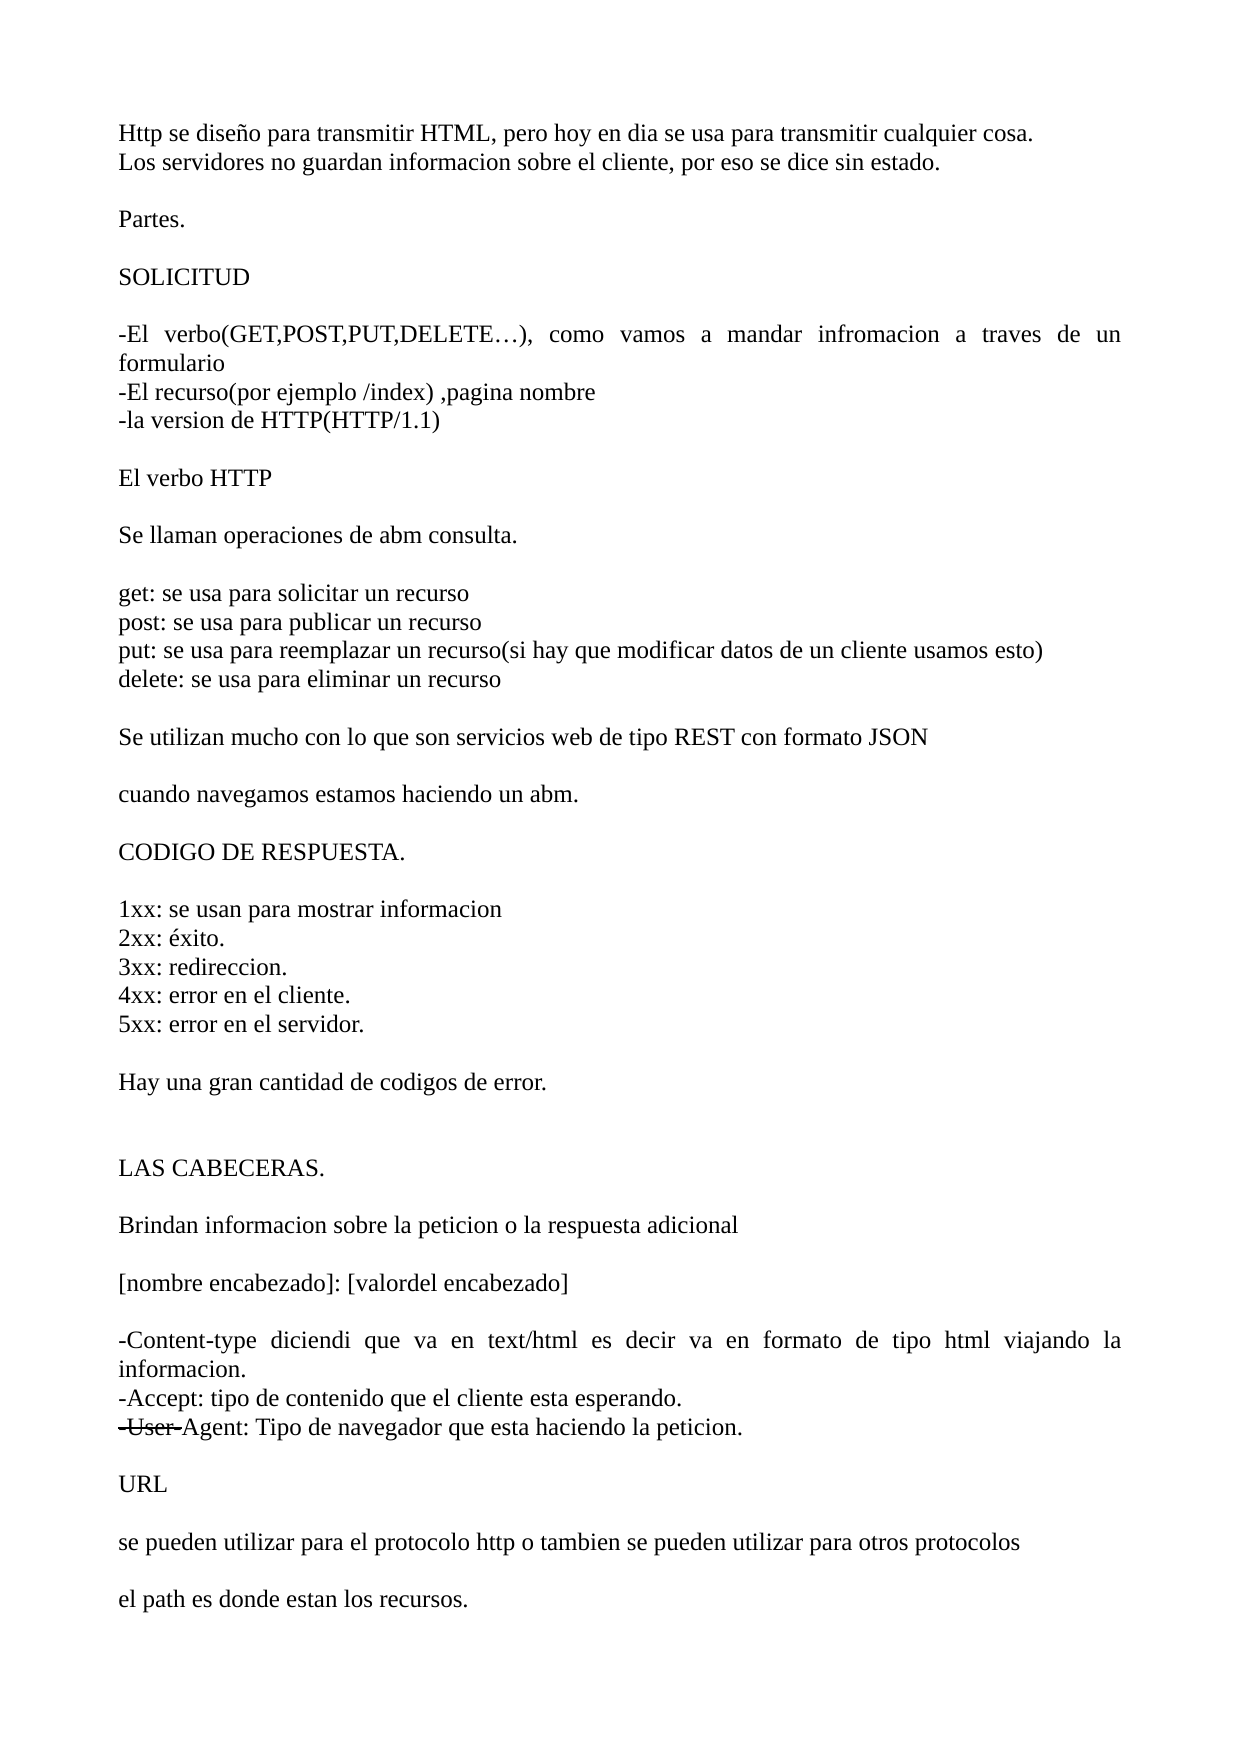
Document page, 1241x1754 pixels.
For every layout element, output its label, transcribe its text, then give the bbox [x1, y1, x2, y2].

text put: se usa para reemplazar un recurso(si hay que modificar datos de un cliente usamos esto) [118, 636, 1122, 664]
text LAS CABECERAS. [118, 1153, 1122, 1182]
text cuando navegamos estamos haciendo un abm. [118, 779, 1122, 808]
text -Content-type diciendi que va en text/html es decir va en formato de tipo html viajando la informacion. [118, 1326, 1122, 1383]
text Partes. [118, 204, 1122, 233]
text El verbo HTTP [118, 463, 1122, 492]
text SOLICITUD [118, 262, 1122, 291]
text Los servidores no guardan informacion sobre el cliente, por eso se dice sin estado. [118, 147, 1122, 176]
text post: se usa para publicar un recurso [118, 607, 1122, 636]
text 4xx: error en el cliente. [118, 981, 1122, 1009]
text URL [118, 1469, 1122, 1498]
text -la version de HTTP(HTTP/1.1) [118, 406, 1122, 434]
text -User-Agent: Tipo de navegador que esta haciendo la peticion. [118, 1412, 1122, 1441]
text 5xx: error en el servidor. [118, 1009, 1122, 1038]
text Brindan informacion sobre la peticion o la respuesta adicional [118, 1211, 1122, 1239]
text Se llaman operaciones de abm consulta. [118, 521, 1122, 549]
text el path es donde estan los recursos. [118, 1584, 1122, 1613]
text -El recurso(por ejemplo /index) ,pagina nombre [118, 377, 1122, 406]
text delete: se usa para eliminar un recurso [118, 664, 1122, 693]
text -El verbo(GET,POST,PUT,DELETE…), como vamos a mandar infromacion a traves de un formulario [118, 319, 1122, 377]
text Http se diseño para transmitir HTML, pero hoy en dia se usa para transmitir cualquier cosa. [118, 118, 1122, 147]
text se pueden utilizar para el protocolo http o tambien se pueden utilizar para otros protocolos [118, 1527, 1122, 1556]
text Se utilizan mucho con lo que son servicios web de tipo REST con formato JSON [118, 722, 1122, 751]
text 1xx: se usan para mostrar informacion [118, 894, 1122, 923]
text -Accept: tipo de contenido que el cliente esta esperando. [118, 1383, 1122, 1412]
text [nombre encabezado]: [valordel encabezado] [118, 1268, 1122, 1297]
text CODIGO DE RESPUESTA. [118, 837, 1122, 866]
text get: se usa para solicitar un recurso [118, 578, 1122, 607]
text 3xx: redireccion. [118, 952, 1122, 981]
text Hay una gran cantidad de codigos de error. [118, 1067, 1122, 1096]
text 2xx: éxito. [118, 923, 1122, 952]
